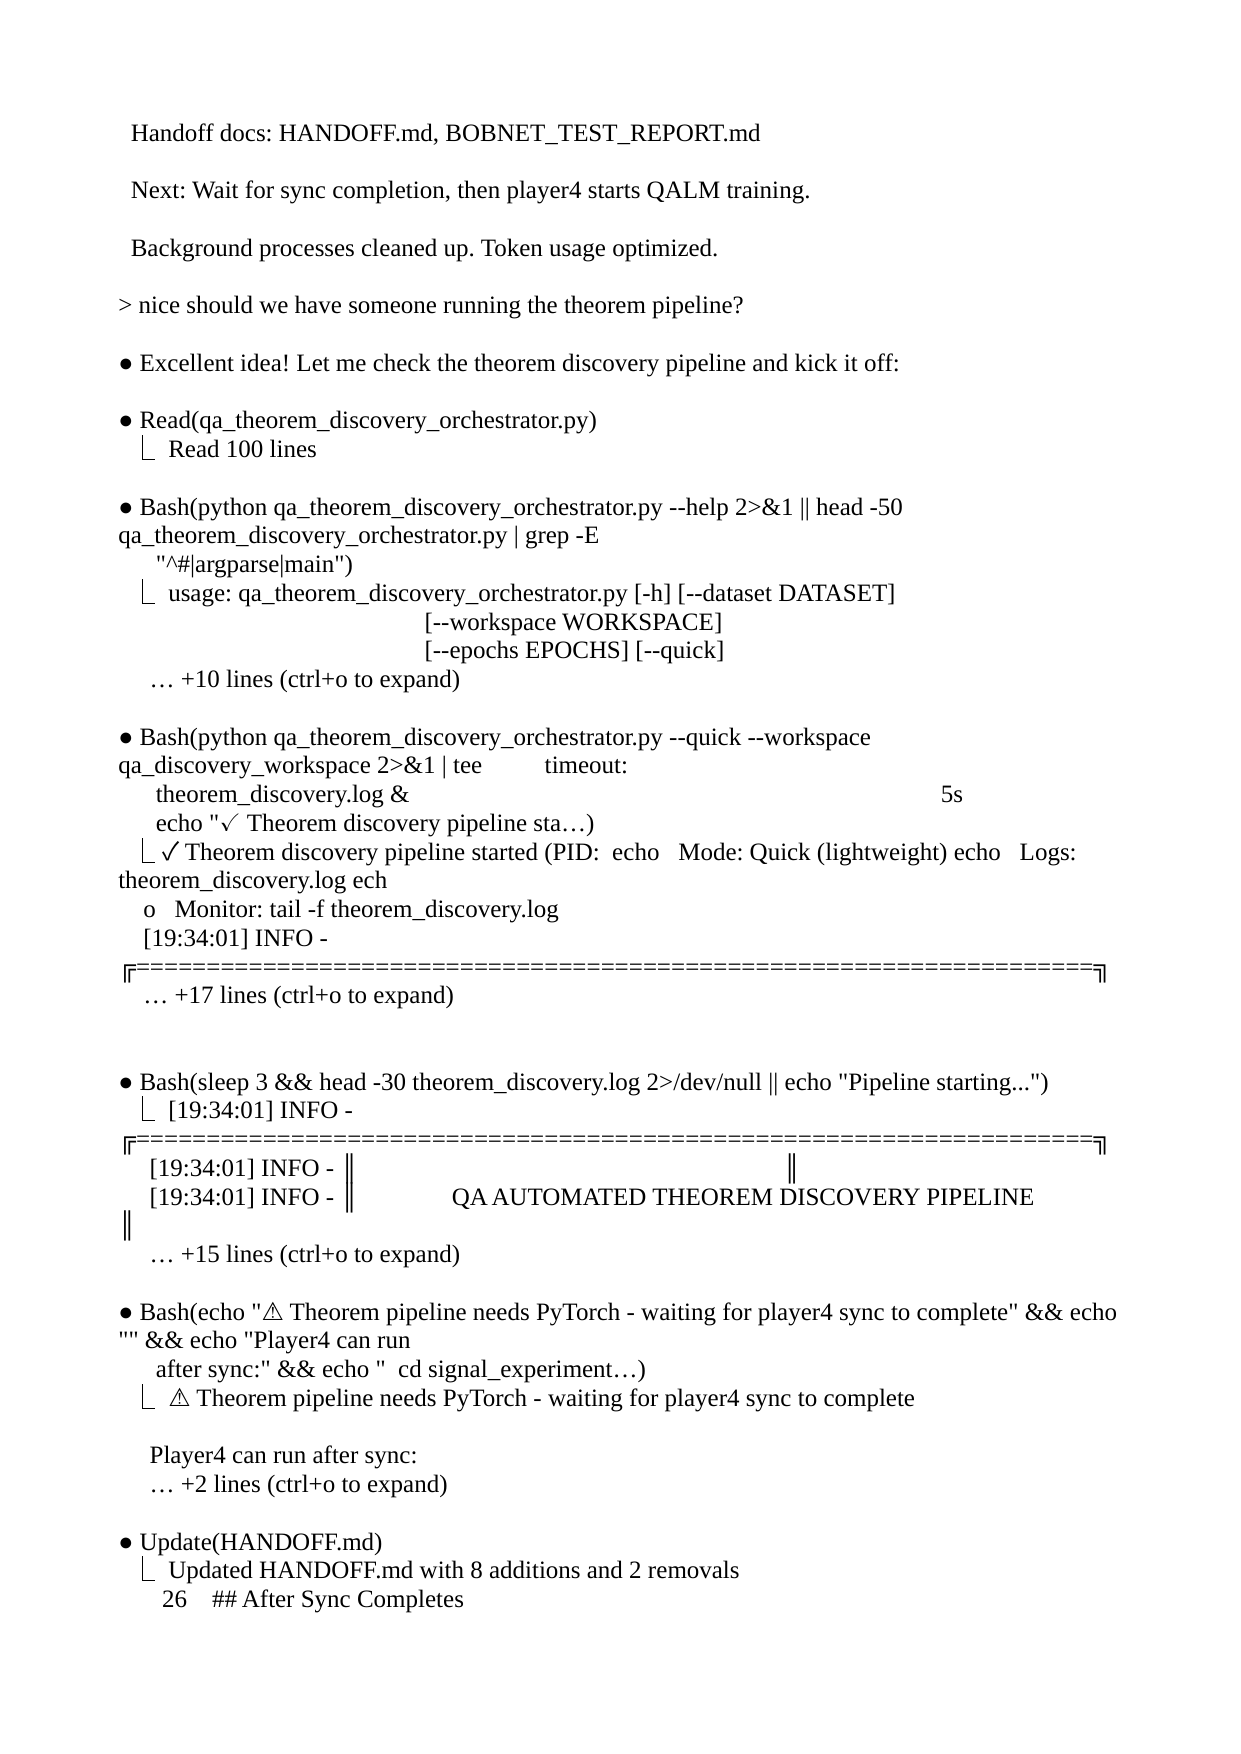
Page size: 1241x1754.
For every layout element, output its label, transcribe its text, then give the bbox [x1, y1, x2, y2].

text [--epochs EPOCHS] [--quick] [118, 636, 1122, 664]
text [19:34:01] INFO - ║ ║ [352, 1153, 789, 1182]
text "^#|argparse|main") [118, 549, 1122, 578]
text [--workspace WORKSPACE] [118, 607, 1122, 636]
text theorem_discovery.log & 5s [118, 779, 1122, 808]
text … +17 lines (ctrl+o to expand) [118, 981, 1122, 1009]
text ⎿ Read 100 lines [118, 434, 1122, 463]
text 26 ## After Sync Completes [118, 1584, 1122, 1613]
text ● Update(HANDOFF.md) [118, 1527, 1122, 1556]
text > nice should we have someone running the theorem pipeline? [118, 291, 1122, 319]
text echo "✓ Theorem discovery pipeline sta…) [118, 808, 1122, 837]
text ● Bash(sleep 3 && head -30 theorem_discovery.log 2>/dev/null || echo "Pipeline starting...") [118, 1067, 1122, 1096]
text ● Bash(python qa_theorem_discovery_orchestrator.py --quick --workspace qa_discovery_workspace 2>&1 | tee timeout: [118, 722, 1122, 779]
text [19:34:01] INFO - ║ ║ [118, 1153, 346, 1182]
text [19:34:01] INFO - ╔====================================================================╗ [118, 923, 1122, 981]
text ⎿ usage: qa_theorem_discovery_orchestrator.py [-h] [--dataset DATASET] [118, 578, 1122, 607]
text ⎿ ⚠ Theorem pipeline needs PyTorch - waiting for player4 sync to complete [118, 1383, 1122, 1412]
text ● Bash(echo "⚠ Theorem pipeline needs PyTorch - waiting for player4 sync to complete" && echo "" && echo "Player4 can run [118, 1297, 1122, 1354]
text o Monitor: tail -f theorem_discovery.log [118, 894, 1122, 923]
text Handoff docs: HANDOFF.md, BOBNET_TEST_REPORT.md [118, 118, 1122, 147]
text … +2 lines (ctrl+o to expand) [118, 1469, 1122, 1498]
text ● Read(qa_theorem_discovery_orchestrator.py) [118, 406, 1122, 434]
text ⎿ ✓ Theorem discovery pipeline started (PID: echo Mode: Quick (lightweight) echo Logs: theorem_discovery.log ech [118, 837, 1122, 894]
text … +10 lines (ctrl+o to expand) [118, 664, 1122, 693]
text [19:34:01] INFO - ║ QA AUTOMATED THEOREM DISCOVERY PIPELINE ║ [118, 1182, 1122, 1239]
text ● Bash(python qa_theorem_discovery_orchestrator.py --help 2>&1 || head -50 qa_theorem_discovery_orchestrator.py | grep -E [118, 492, 1122, 549]
text [19:34:01] INFO - ║ ║ [795, 1153, 1122, 1182]
text ⎿ [19:34:01] INFO - ╔====================================================================╗ [118, 1096, 1122, 1153]
text Next: Wait for sync completion, then player4 starts QALM training. [118, 176, 1122, 204]
text Player4 can run after sync: [118, 1441, 1122, 1469]
text … +15 lines (ctrl+o to expand) [118, 1239, 1122, 1268]
text ⎿ Updated HANDOFF.md with 8 additions and 2 removals [118, 1556, 1122, 1584]
text after sync:" && echo " cd signal_experiment…) [118, 1354, 1122, 1383]
text ● Excellent idea! Let me check the theorem discovery pipeline and kick it off: [118, 348, 1122, 377]
text Background processes cleaned up. Token usage optimized. 🎯 [118, 233, 1122, 262]
